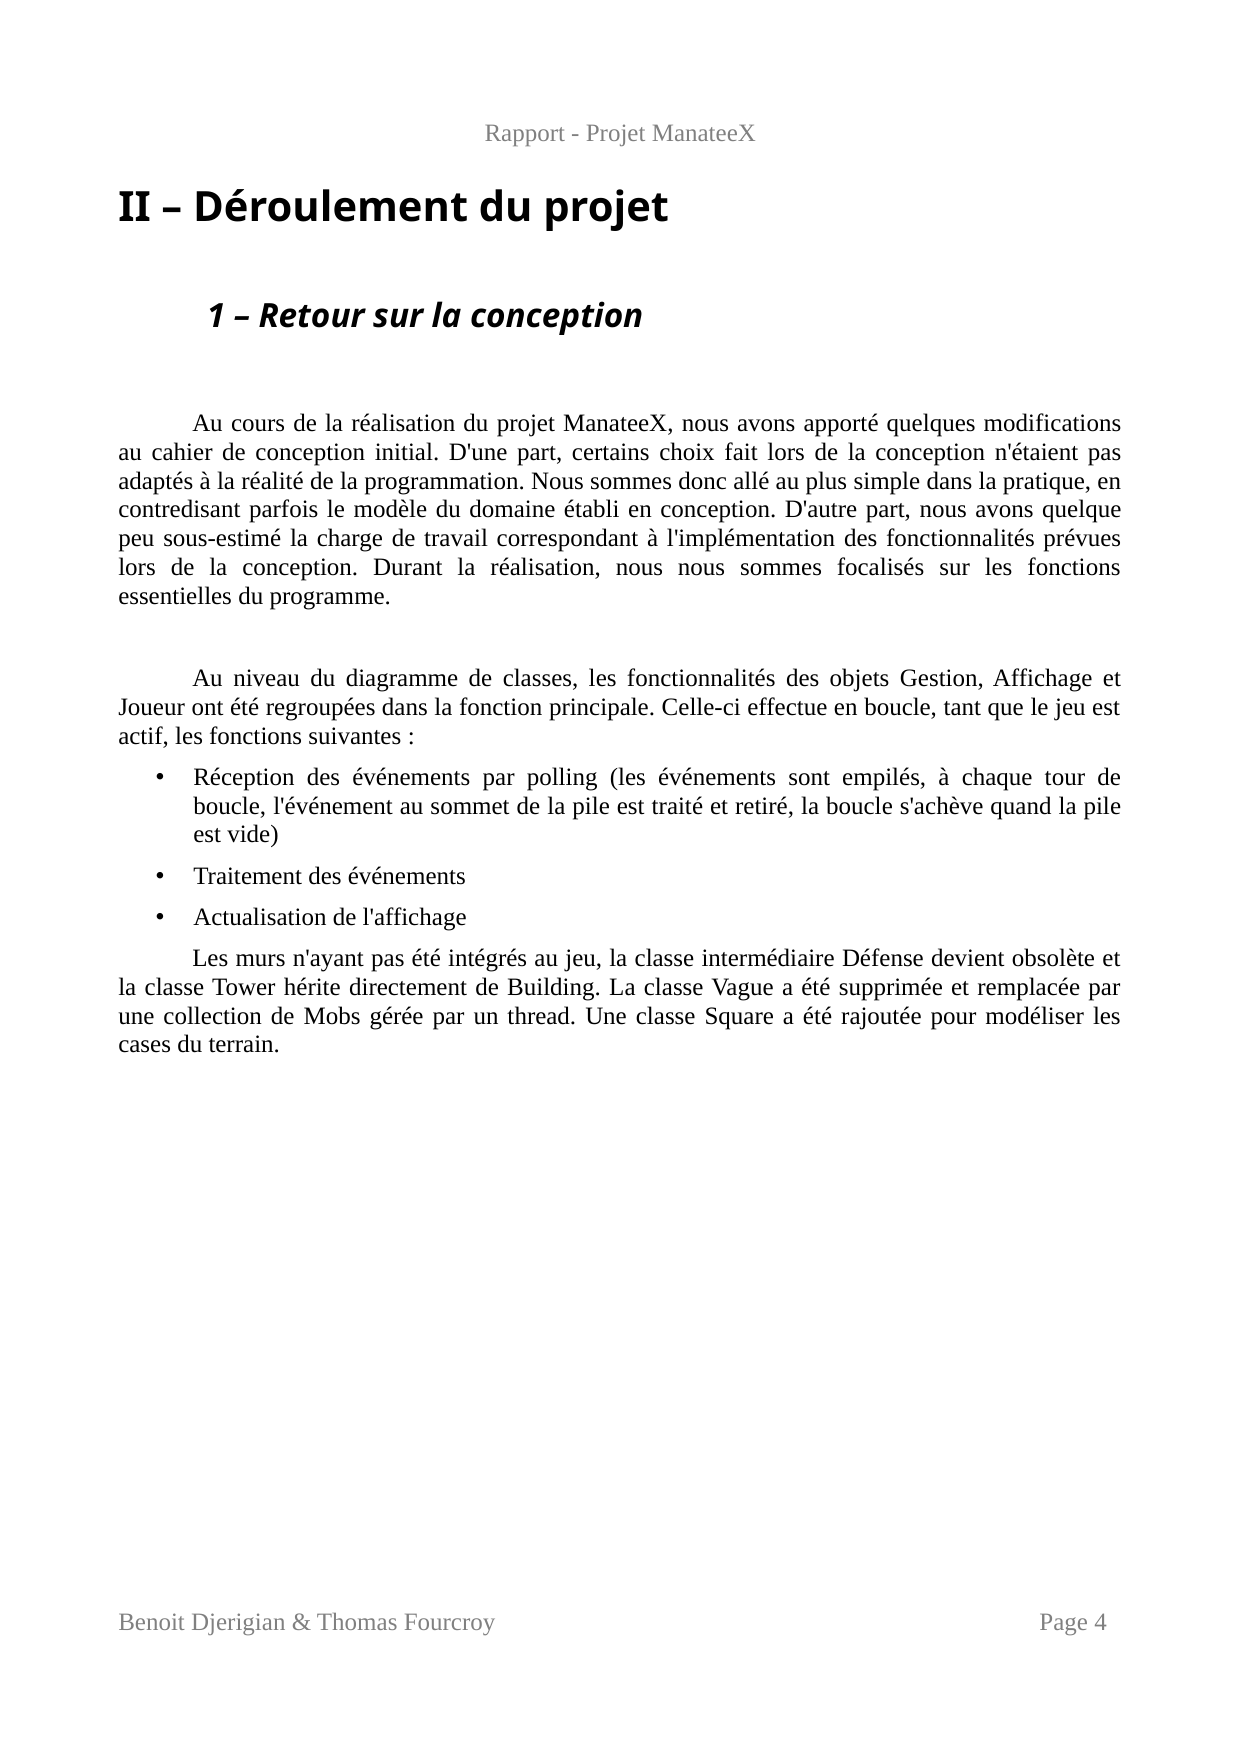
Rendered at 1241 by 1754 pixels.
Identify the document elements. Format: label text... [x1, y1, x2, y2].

text Au cours de la réalisation du projet ManateeX, nous avons apporté quelques modifications au cahier de conception initial. D'une part, certains choix fait lors de la conception n'étaient pas adaptés à la réalité de la programmation. Nous sommes donc allé au plus simple dans la pratique, en contredisant parfois le modèle du domaine établi en conception. D'autre part, nous avons quelque peu sous-estimé la charge de travail correspondant à l'implémentation des fonctionnalités prévues lors de la conception. Durant la réalisation, nous nous sommes focalisés sur les fonctions essentielles du programme. [118, 408, 1122, 609]
subtitle II – Déroulement du projet [118, 176, 1063, 233]
text Les murs n'ayant pas été intégrés au jeu, la classe intermédiaire Défense devient obsolète et la classe Tower hérite directement de Building. La classe Vague a été supprimée et remplacée par une collection de Mobs gérée par un thread. Une classe Square a été rajoutée pour modéliser les cases du terrain. [118, 943, 1122, 1058]
text Au niveau du diagramme de classes, les fonctionnalités des objets Gestion, Affichage et Joueur ont été regroupées dans la fonction principale. Celle-ci effectue en boucle, tant que le jeu est actif, les fonctions suivantes : [118, 663, 1122, 749]
subtitle 1 – Retour sur la conception [177, 292, 1122, 337]
list Actualisation de l'affichage [156, 902, 1122, 931]
list Réception des événements par polling (les événements sont empilés, à chaque tour de boucle, l'événement au sommet de la pile est traité et retiré, la boucle s'achève quand la pile est vide) [156, 762, 1122, 848]
list Traitement des événements [156, 861, 1122, 889]
